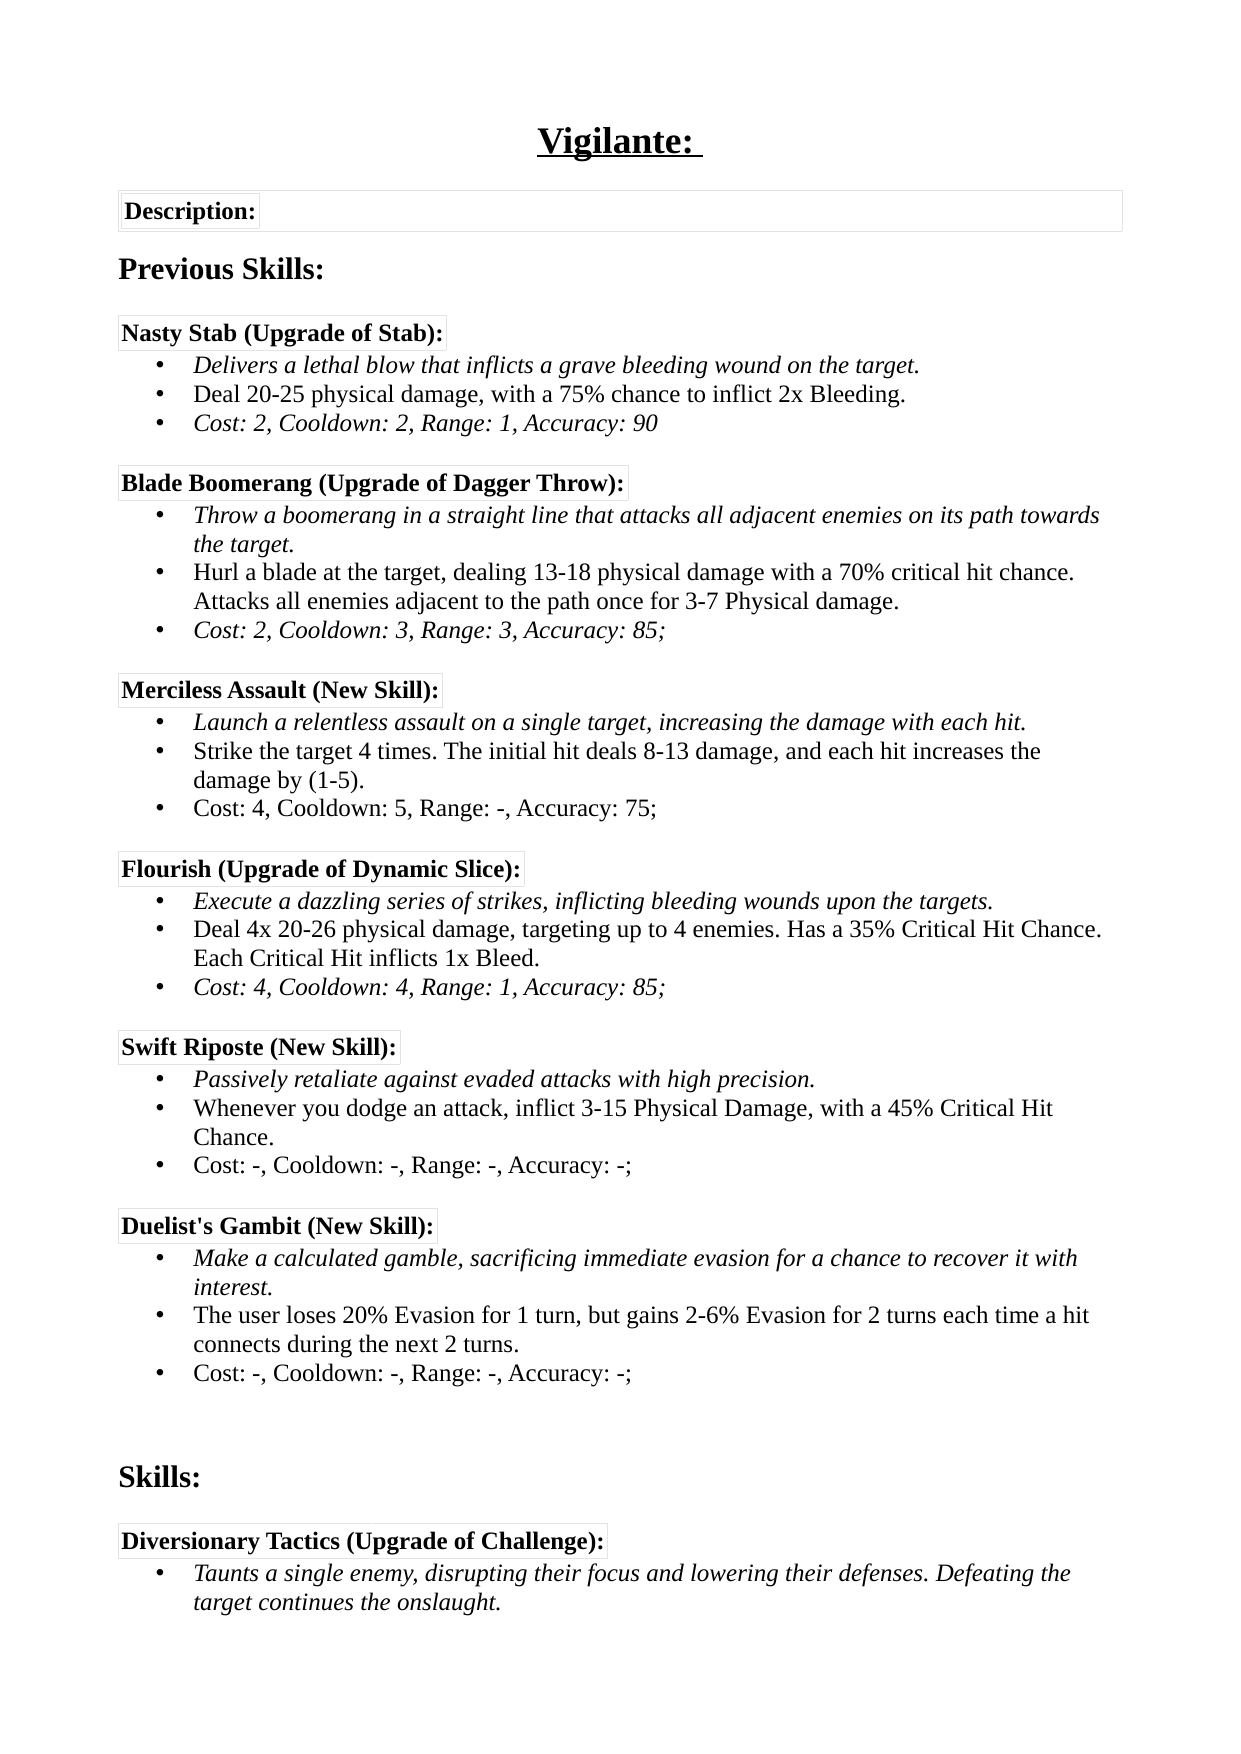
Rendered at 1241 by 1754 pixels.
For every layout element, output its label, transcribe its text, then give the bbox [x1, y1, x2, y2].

text [447, 315, 1122, 350]
text Merciless Assault (New Skill): [119, 674, 442, 707]
list Make a calculated gamble, sacrificing immediate evasion for a chance to recover it with interest. [156, 1243, 1122, 1300]
list Cost: 4, Cooldown: 5, Range: -, Accuracy: 75; [156, 793, 1122, 822]
text [525, 851, 1122, 886]
list Strike the target 4 times. The initial hit deals 8-13 damage, and each hit increases the damage by (1-5). [156, 736, 1122, 793]
text Blade Boomerang (Upgrade of Dagger Throw): [119, 466, 628, 500]
text Duelist's Gambit (New Skill): [119, 1209, 437, 1243]
text Skills: [118, 1458, 1122, 1494]
list Execute a dazzling series of strikes, inflicting bleeding wounds upon the targets. [156, 886, 1122, 914]
text [608, 1523, 1122, 1558]
list Cost: 2, Cooldown: 2, Range: 1, Accuracy: 90 [156, 408, 1122, 436]
text [629, 465, 1122, 500]
list Cost: -, Cooldown: -, Range: -, Accuracy: -; [156, 1151, 1122, 1179]
list Taunts a single enemy, disrupting their focus and lowering their defenses. Defeating the target continues the onslaught. [156, 1558, 1122, 1615]
list Cost: 4, Cooldown: 4, Range: 1, Accuracy: 85; [156, 972, 1122, 1001]
text Nasty Stab (Upgrade of Stab): [119, 316, 446, 350]
text Description: [119, 191, 1122, 231]
list Delivers a lethal blow that inflicts a grave bleeding wound on the target. [156, 350, 1122, 379]
text Previous Skills: [118, 251, 1122, 287]
text [401, 1029, 1122, 1064]
list Hurl a blade at the target, dealing 13-18 physical damage with a 70% critical hit chance. Attacks all enemies adjacent to the path once for 3-7 Physical damage. [156, 557, 1122, 615]
list Deal 20-25 physical damage, with a 75% chance to inflict 2x Bleeding. [156, 379, 1122, 408]
text Flourish (Upgrade of Dynamic Slice): [119, 852, 524, 886]
list The user loses 20% Evasion for 1 turn, but gains 2-6% Evasion for 2 turns each time a hit connects during the next 2 turns. [156, 1300, 1122, 1358]
list Cost: -, Cooldown: -, Range: -, Accuracy: -; [156, 1358, 1122, 1387]
text [443, 672, 1122, 707]
list Launch a relentless assault on a single target, increasing the damage with each hit. [156, 707, 1122, 736]
list Whenever you dodge an attack, inflict 3-15 Physical Damage, with a 45% Critical Hit Chance. [156, 1093, 1122, 1151]
list Passively retaliate against evaded attacks with high precision. [156, 1064, 1122, 1093]
list Deal 4x 20-26 physical damage, targeting up to 4 enemies. Has a 35% Critical Hit Chance. Each Critical Hit inflicts 1x Bleed. [156, 914, 1122, 972]
text Diversionary Tactics (Upgrade of Challenge): [119, 1524, 607, 1558]
text Vigilante: [118, 118, 1122, 161]
text Swift Riposte (New Skill): [119, 1031, 400, 1064]
text [438, 1208, 1122, 1243]
list Cost: 2, Cooldown: 3, Range: 3, Accuracy: 85; [156, 615, 1122, 644]
list Throw a boomerang in a straight line that attacks all adjacent enemies on its path towards the target. [156, 500, 1122, 557]
